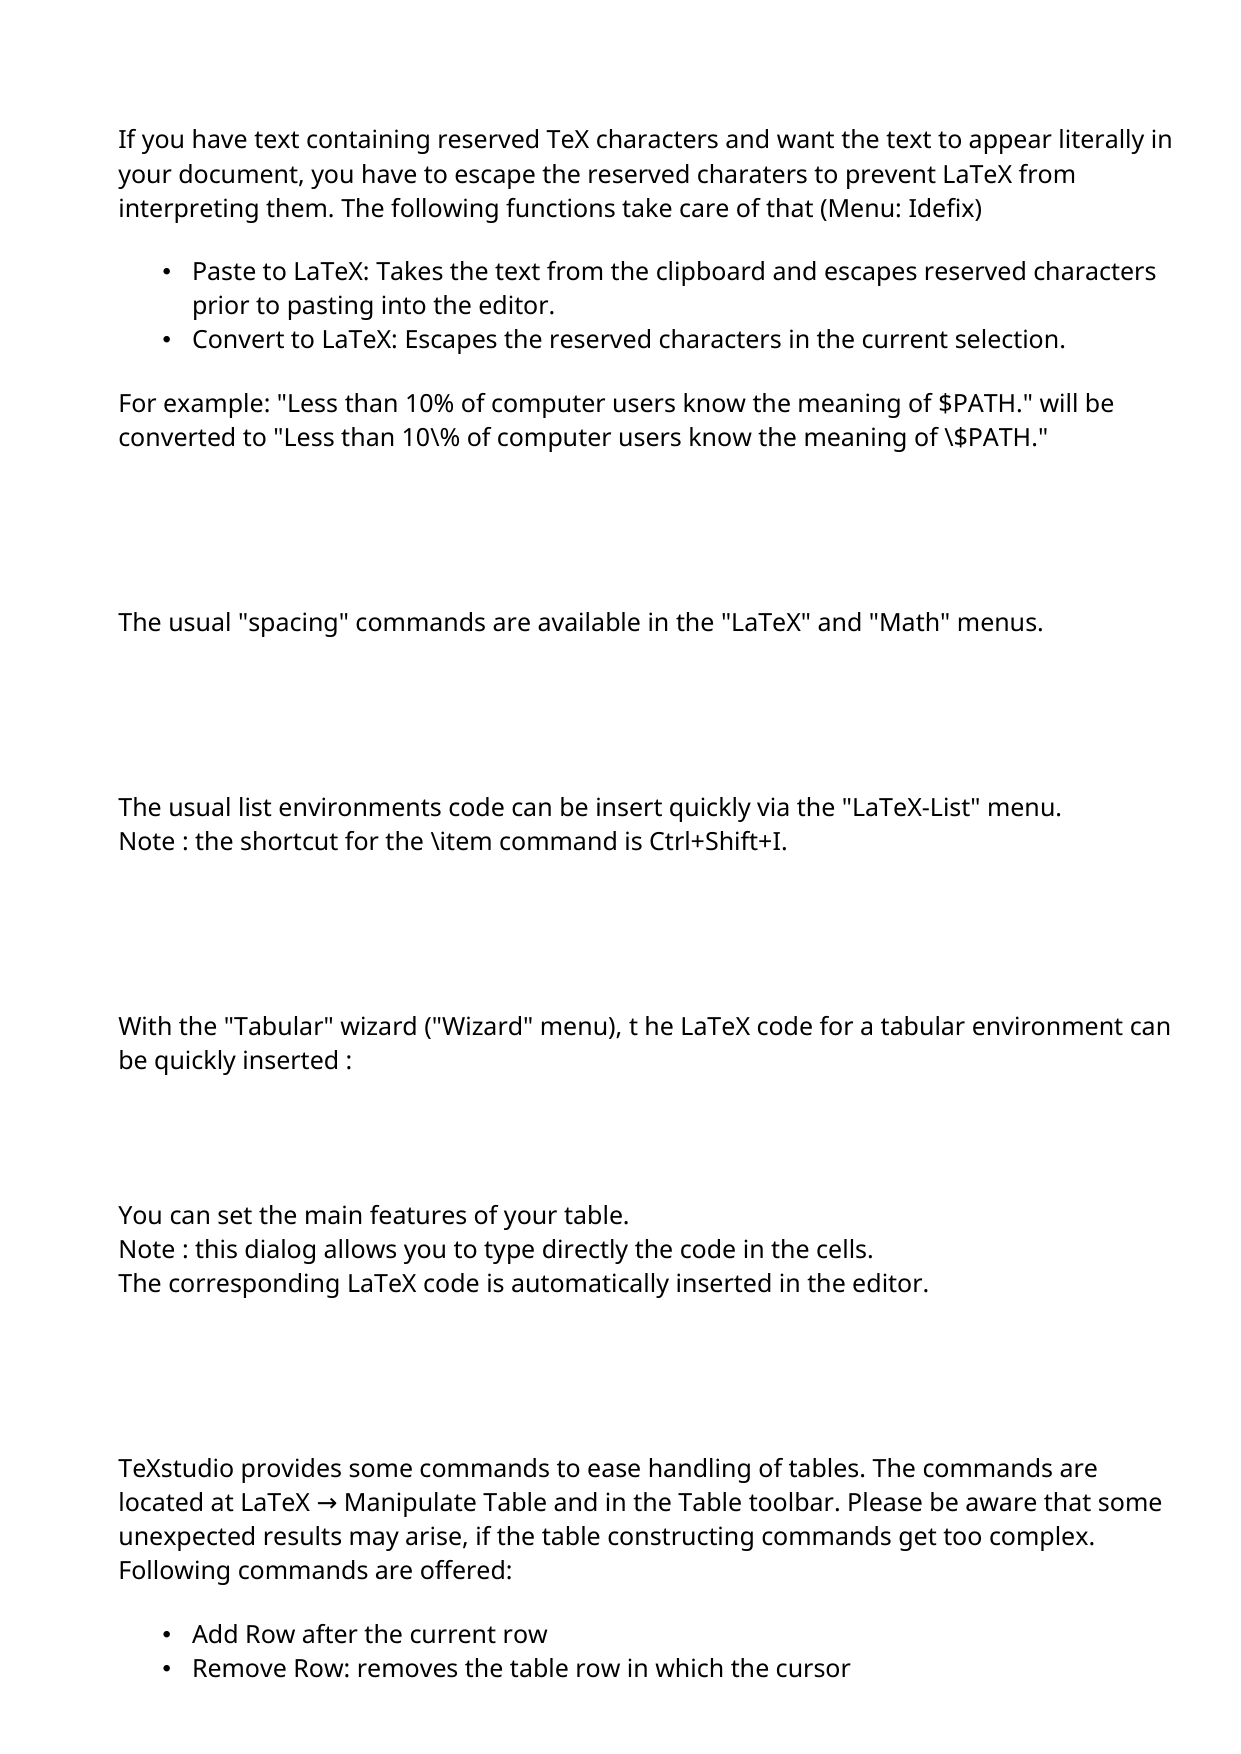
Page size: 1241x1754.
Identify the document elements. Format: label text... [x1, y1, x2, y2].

subtitle 2.6 Spacings [165, 530, 1134, 581]
subtitle Escaping reserved characters [165, 59, 1134, 99]
text For example: "Less than 10% of computer users know the meaning of $PATH." will be converted to "Less than 10\% of computer users know the meaning of \$PATH." [118, 386, 1181, 454]
subtitle 2.7 Inserting a list [165, 715, 1134, 766]
text You can set the main features of your table. Note : this dialog allows you to type directly the code in the cells. The corresponding LaTeX code is automatically inserted in the editor. [118, 1197, 1181, 1300]
subtitle 2.8.1 Manipulating tables [165, 1376, 1134, 1427]
text If you have text containing reserved TeX characters and want the text to appear literally in your document, you have to escape the reserved charaters to prevent LaTeX from interpreting them. The following functions take care of that (Menu: Idefix) [118, 122, 1181, 224]
text The usual "spacing" commands are available in the "LaTeX" and "Math" menus. [118, 604, 1181, 638]
text TeXstudio provides some commands to ease handling of tables. The commands are located at LaTeX → Manipulate Table and in the Table toolbar. Please be aware that some unexpected results may arise, if the table constructing commands get too complex. Following commands are offered: [118, 1451, 1181, 1587]
list Convert to LaTeX: Escapes the reserved characters in the current selection. [162, 322, 1181, 356]
list Paste to LaTeX: Takes the text from the clipboard and escapes reserved characters prior to pasting into the editor. [162, 254, 1181, 322]
list Remove Row: removes the table row in which the cursor [162, 1650, 1181, 1684]
list Add Row after the current row [162, 1616, 1181, 1650]
subtitle 2.8 Inserting a table [165, 934, 1134, 985]
text The usual list environments code can be insert quickly via the "LaTeX-List" menu. Note : the shortcut for the \item command is Ctrl+Shift+I. [118, 789, 1181, 857]
text With the "Tabular" wizard ("Wizard" menu), t he LaTeX code for a tabular environment can be quickly inserted : [118, 1008, 1181, 1076]
